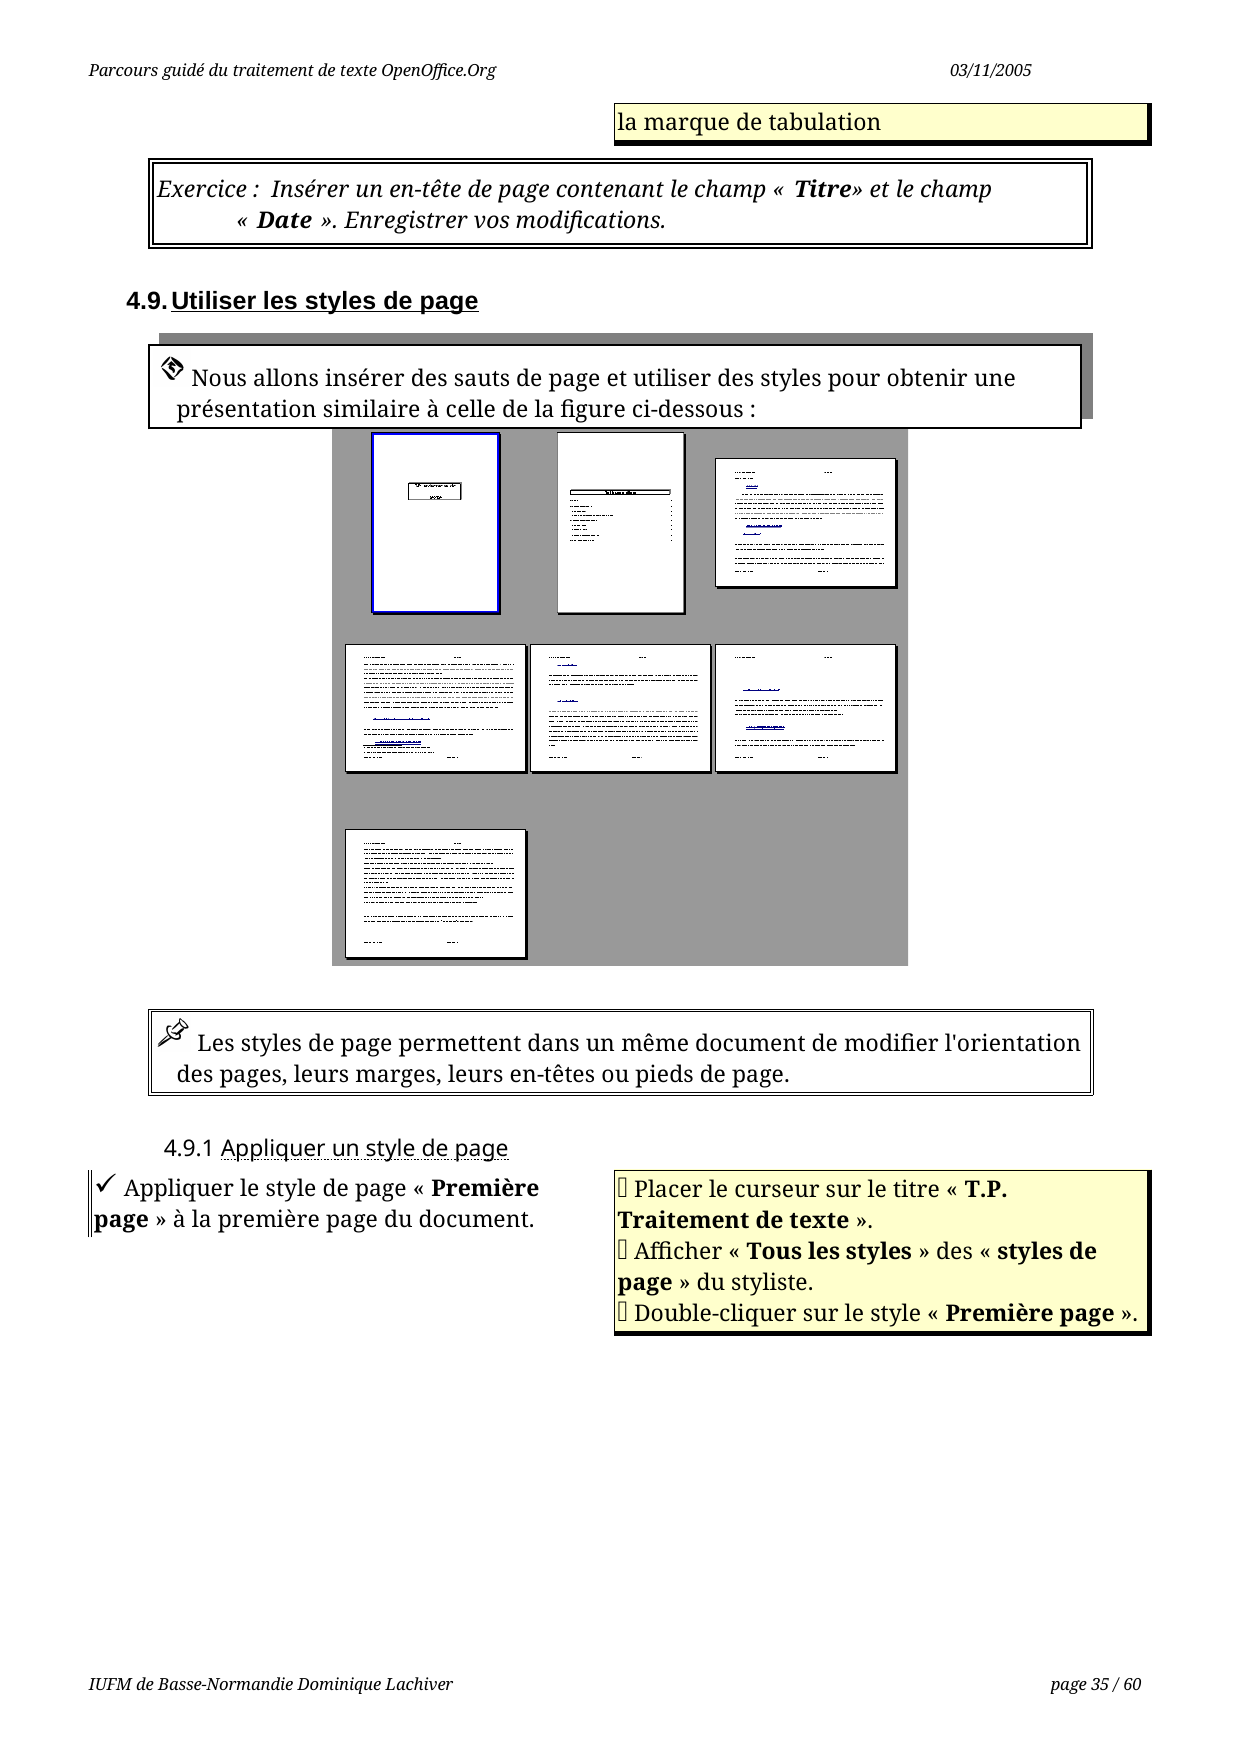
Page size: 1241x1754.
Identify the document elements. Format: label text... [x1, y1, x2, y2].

text Nous allons insérer des sauts de page et utiliser des styles pour obtenir une présentation similaire à celle de la figure ci-dessous : [150, 346, 1080, 427]
table_cell [89, 103, 587, 146]
subtitle Utiliser les styles de page [126, 287, 1152, 314]
picture [153, 348, 191, 387]
text Exercice : Insérer un en-tête de page contenant le champ « Titre» et le champ « Date ». Enregistrer vos modifications. [150, 160, 1091, 247]
table_header  Appliquer le style de page « Première page » à la première page du document. [89, 1170, 587, 1336]
subtitle Appliquer un style de page [163, 1132, 1152, 1163]
table_cell [587, 103, 614, 146]
table_header [587, 1170, 614, 1336]
picture [153, 1014, 192, 1052]
picture [332, 429, 909, 966]
